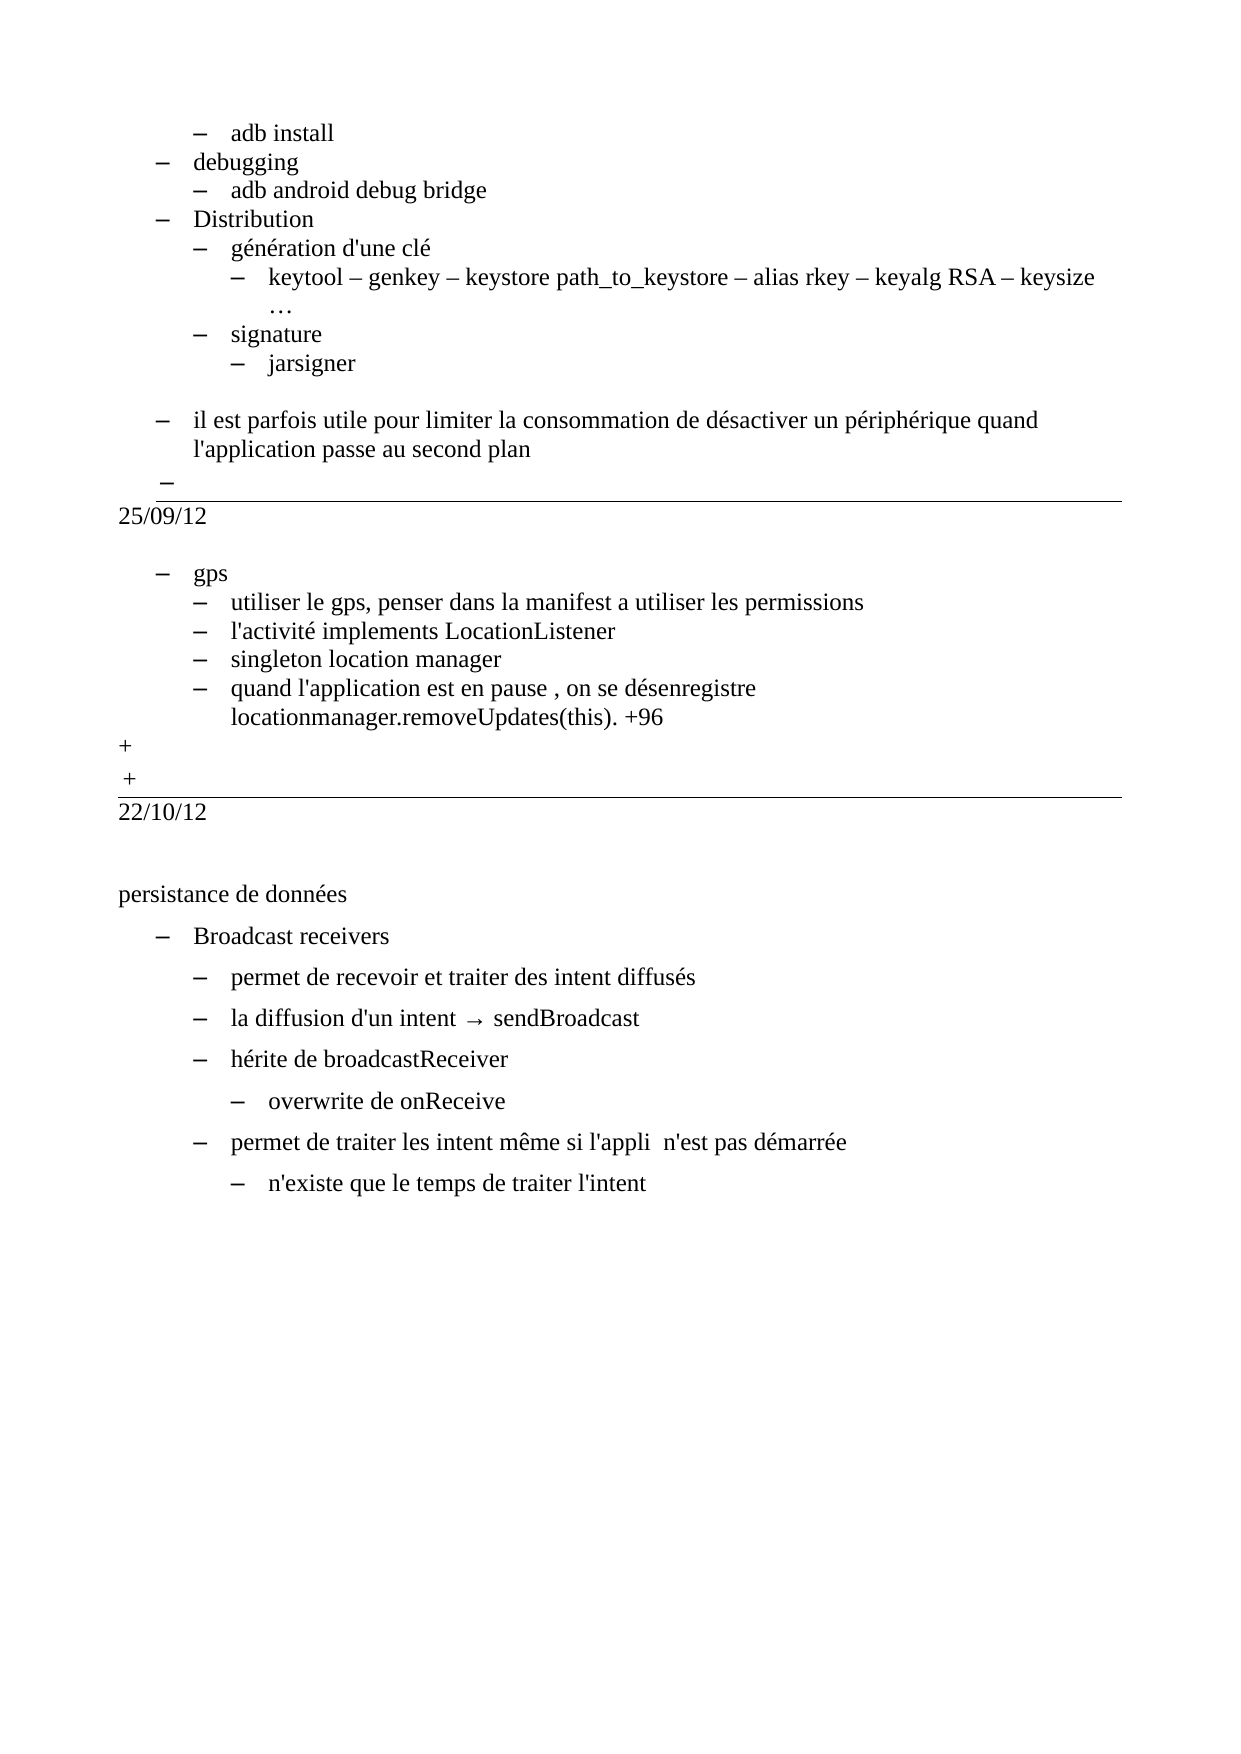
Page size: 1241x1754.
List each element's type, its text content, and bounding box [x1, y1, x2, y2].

list adb android debug bridge [193, 176, 1122, 204]
list signature [193, 319, 1122, 348]
list singleton location manager [193, 644, 1122, 673]
list keytool – genkey – keystore path_to_keystore – alias rkey – keyalg RSA – keysize … [231, 262, 1122, 319]
text + [118, 731, 1122, 759]
list overwrite de onReceive [231, 1086, 1122, 1114]
list quand l'application est en pause , on se désenregistre locationmanager.removeUpdates(this). +96 [193, 673, 1122, 731]
list la diffusion d'un intent → sendBroadcast [193, 1003, 1122, 1032]
list génération d'une clé [193, 233, 1122, 262]
text 25/09/12 [118, 501, 1122, 529]
list il est parfois utile pour limiter la consommation de désactiver un périphérique quand l'application passe au second plan [156, 406, 1122, 463]
list l'activité implements LocationListener [193, 616, 1122, 644]
text persistance de données [118, 879, 1122, 908]
text 22/10/12 [118, 798, 1122, 826]
list gps [156, 558, 1122, 587]
text + [118, 759, 1122, 797]
list hérite de broadcastReceiver [193, 1044, 1122, 1073]
list Distribution [156, 204, 1122, 233]
list permet de traiter les intent même si l'appli n'est pas démarrée [193, 1127, 1122, 1156]
list utiliser le gps, penser dans la manifest a utiliser les permissions [193, 587, 1122, 616]
list Broadcast receivers [156, 921, 1122, 949]
list adb install [193, 118, 1122, 147]
list permet de recevoir et traiter des intent diffusés [193, 962, 1122, 991]
list n'existe que le temps de traiter l'intent [231, 1168, 1122, 1197]
list debugging [156, 147, 1122, 176]
list jarsigner [231, 348, 1122, 377]
